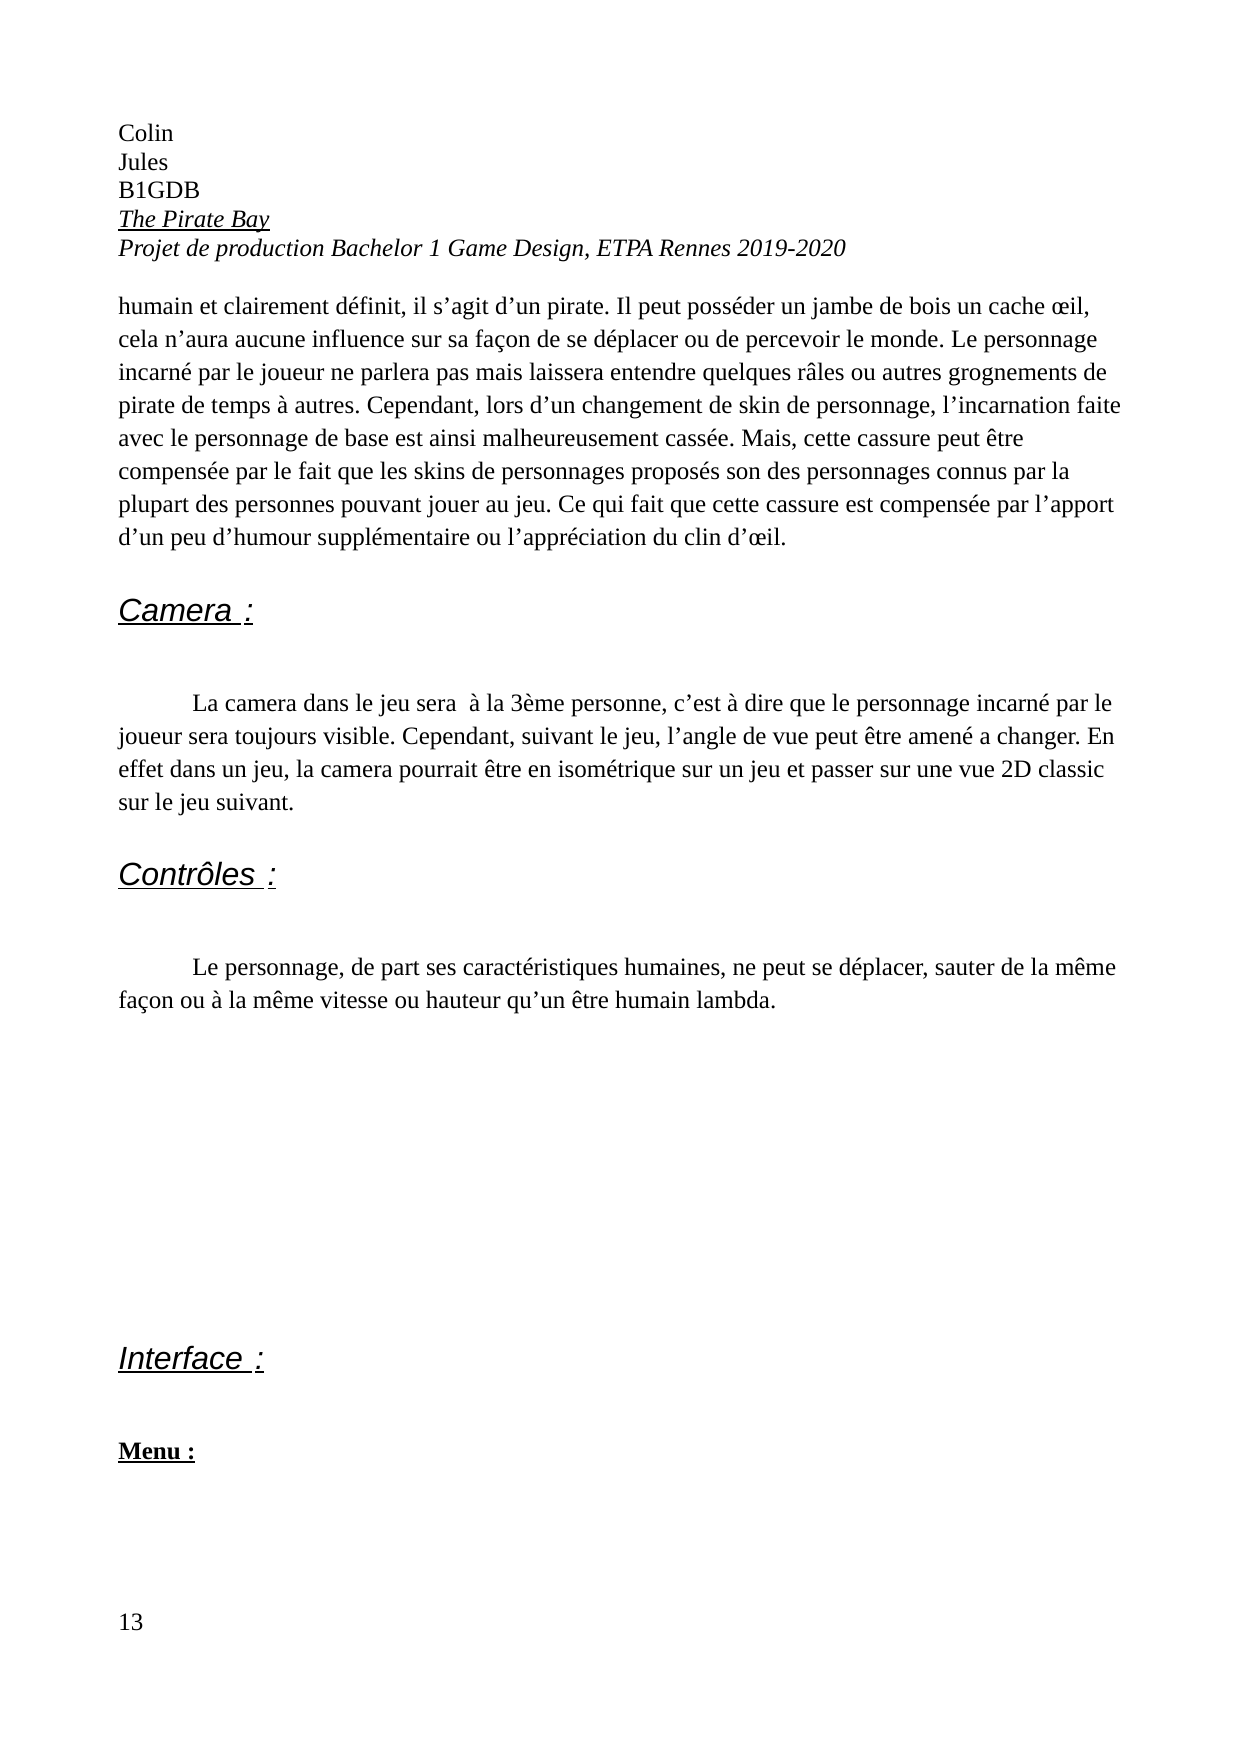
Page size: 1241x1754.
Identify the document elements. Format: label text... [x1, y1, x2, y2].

subtitle Contrôles : [118, 855, 1122, 892]
subtitle Interface : [118, 1339, 1122, 1376]
text Le personnage, de part ses caractéristiques humaines, ne peut se déplacer, sauter de la même façon ou à la même vitesse ou hauteur qu’un être humain lambda. [118, 952, 1122, 1014]
text La camera dans le jeu sera à la 3ème personne, c’est à dire que le personnage incarné par le joueur sera toujours visible. Cependant, suivant le jeu, l’angle de vue peut être amené a changer. En effet dans un jeu, la camera pourrait être en isométrique sur un jeu et passer sur une vue 2D classic sur le jeu suivant. [118, 688, 1122, 816]
text Menu : [118, 1436, 1122, 1465]
text humain et clairement définit, il s’agit d’un pirate. Il peut posséder un jambe de bois un cache œil, cela n’aura aucune influence sur sa façon de se déplacer ou de percevoir le monde. Le personnage incarné par le joueur ne parlera pas mais laissera entendre quelques râles ou autres grognements de pirate de temps à autres. Cependant, lors d’un changement de skin de personnage, l’incarnation faite avec le personnage de base est ainsi malheureusement cassée. Mais, cette cassure peut être compensée par le fait que les skins de personnages proposés son des personnages connus par la plupart des personnes pouvant jouer au jeu. Ce qui fait que cette cassure est compensée par l’apport d’un peu d’humour supplémentaire ou l’appréciation du clin d’œil. [118, 291, 1122, 551]
subtitle Camera : [118, 591, 1122, 628]
